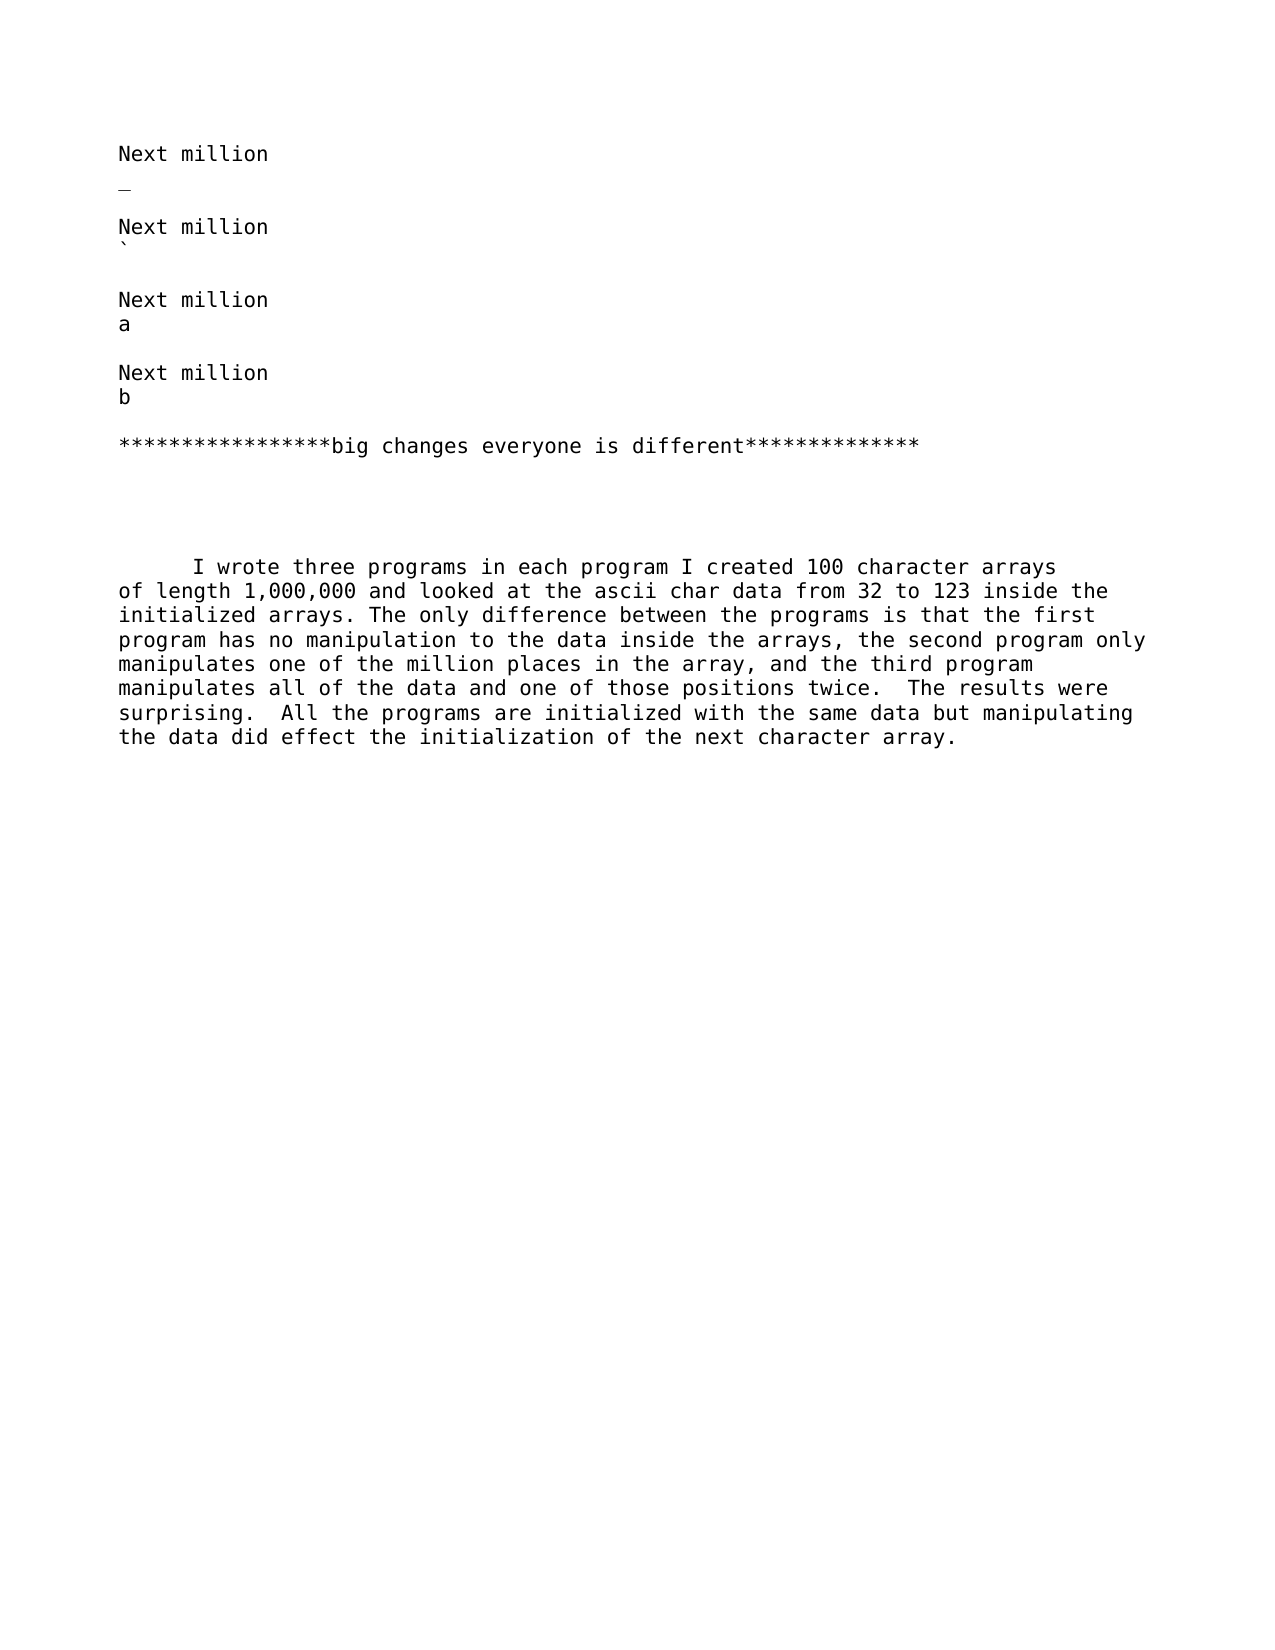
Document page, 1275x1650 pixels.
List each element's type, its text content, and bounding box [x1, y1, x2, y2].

text _ [118, 167, 1157, 191]
text Next million [118, 215, 1157, 239]
text Next million [118, 142, 1157, 167]
text Next million [118, 288, 1157, 312]
text *****************big changes everyone is different************** [118, 434, 1157, 458]
text of length 1,000,000 and looked at the ascii char data from 32 to 123 inside the initialized arrays. The only difference between the programs is that the first program has no manipulation to the data inside the arrays, the second program only manipulates one of the million places in the array, and the third program manipulates all of the data and one of those positions twice. The results were surprising. All the programs are initialized with the same data but manipulating the data did effect the initialization of the next character array. [118, 579, 1157, 749]
text b [118, 385, 1157, 409]
text Next million [118, 361, 1157, 385]
text a [118, 312, 1157, 337]
text I wrote three programs in each program I created 100 character arrays [118, 555, 1157, 579]
text ` [118, 239, 1157, 264]
